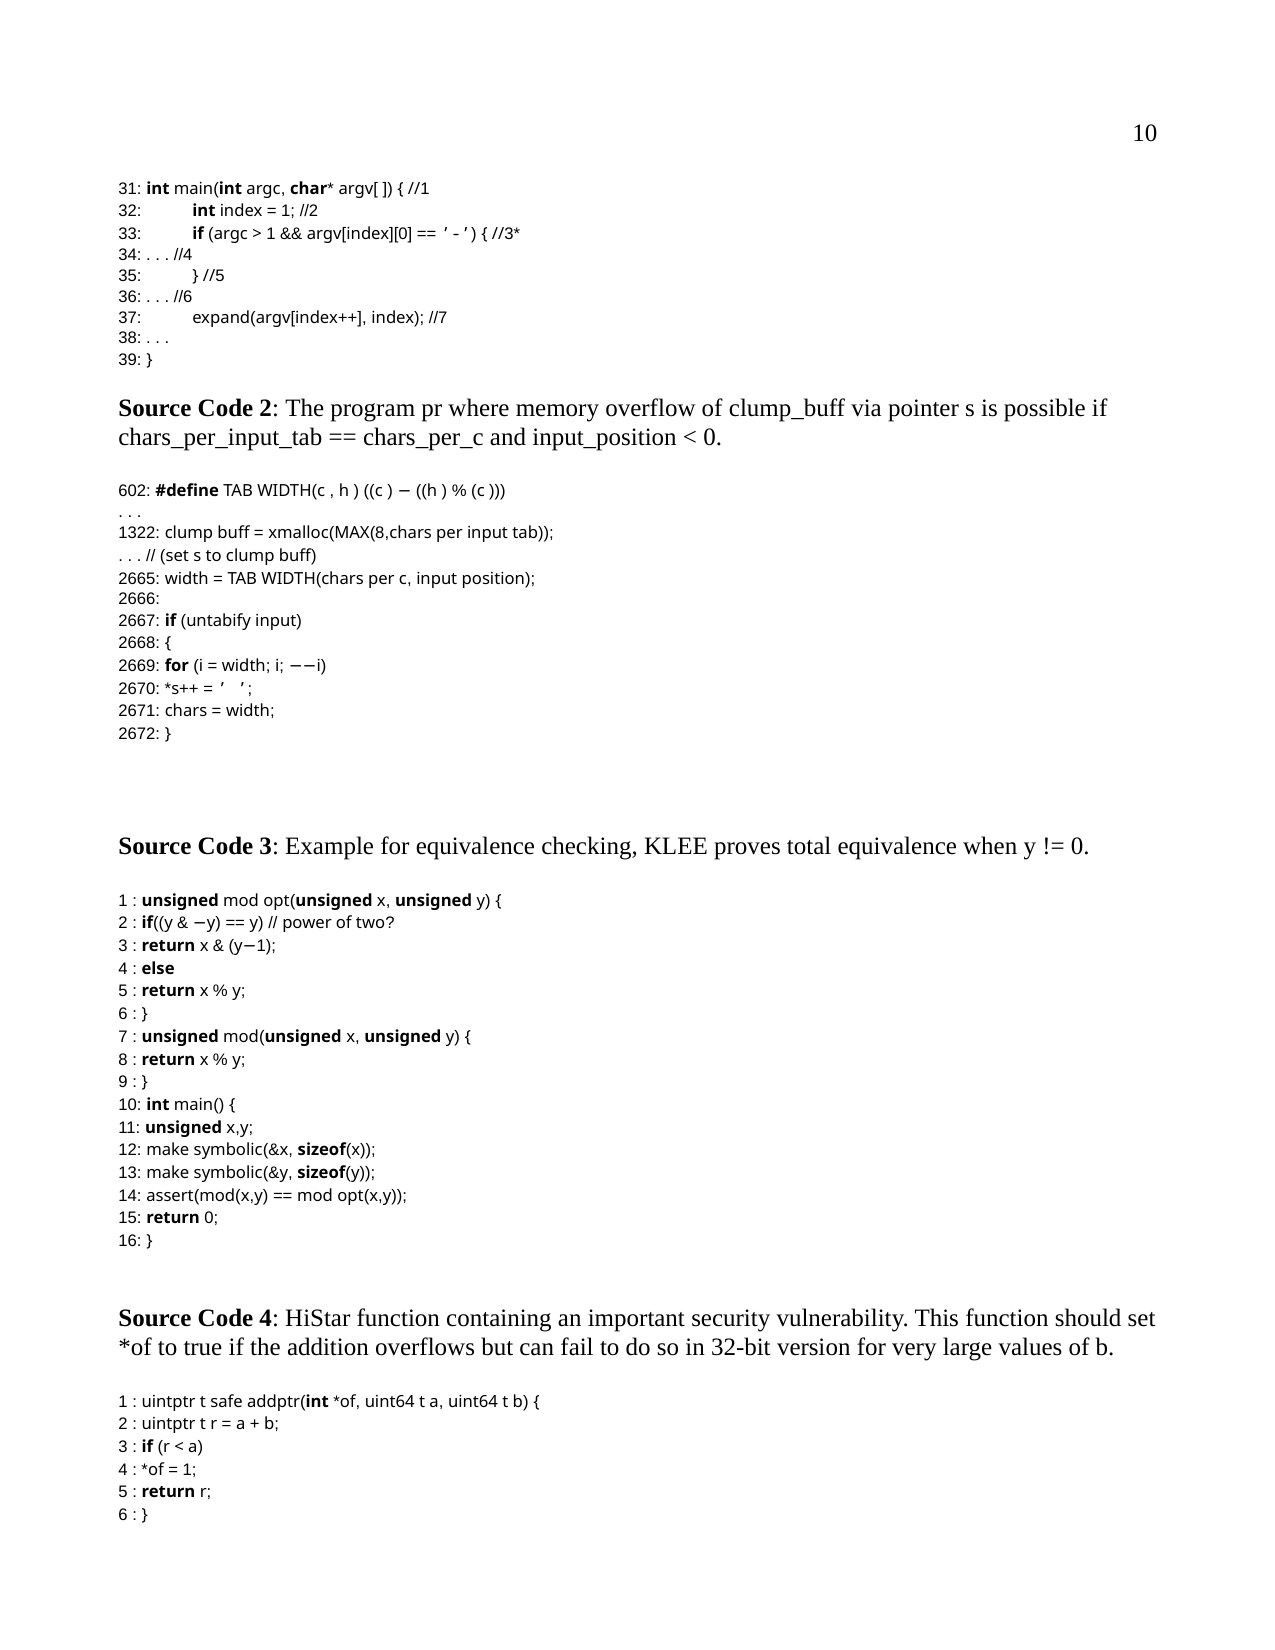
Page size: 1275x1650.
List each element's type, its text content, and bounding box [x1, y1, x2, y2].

text . . . // (set s to clump buff) [118, 544, 1157, 566]
text 7 : unsigned mod(unsigned x, unsigned y) { [118, 1024, 1157, 1047]
text 38: . . . [118, 328, 1157, 347]
text 35: } //5 [118, 264, 1157, 286]
text 3 : return x & (y−1); [118, 934, 1157, 956]
text 2667: if (untabify input) [118, 608, 1157, 631]
text 11: unsigned x,y; [118, 1115, 1157, 1138]
text 1 : uintptr t safe addptr(int *of, uint64 t a, uint64 t b) { [118, 1389, 1157, 1412]
text 3 : if (r < a) [118, 1435, 1157, 1457]
text 9 : } [118, 1070, 1157, 1093]
text 14: assert(mod(x,y) == mod opt(x,y)); [118, 1183, 1157, 1206]
text 1322: clump buff = xmalloc(MAX(8,chars per input tab)); [118, 521, 1157, 544]
text 15: return 0; [118, 1206, 1157, 1229]
text 4 : *of = 1; [118, 1457, 1157, 1480]
text 2665: width = TAB WIDTH(chars per c, input position); [118, 566, 1157, 589]
text 2666: [118, 589, 1157, 608]
text 2672: } [118, 722, 1157, 744]
text 602: #define TAB WIDTH(c , h ) ((c ) − ((h ) % (c ))) [118, 479, 1157, 502]
text 2671: chars = width; [118, 699, 1157, 722]
text 2 : if((y & −y) == y) // power of two? [118, 911, 1157, 934]
text 6 : } [118, 1002, 1157, 1024]
text 8 : return x % y; [118, 1047, 1157, 1070]
text 39: } [118, 347, 1157, 370]
text 4 : else [118, 956, 1157, 979]
text 2668: { [118, 631, 1157, 654]
text 31: int main(int argc, char* argv[ ]) { //1 [118, 176, 1157, 199]
text 37: expand(argv[index++], index); //7 [118, 306, 1157, 328]
text 13: make symbolic(&y, sizeof(y)); [118, 1161, 1157, 1183]
text 36: . . . //6 [118, 286, 1157, 306]
text 16: } [118, 1229, 1157, 1252]
text 2670: *s++ = ’ ’; [118, 676, 1157, 699]
text 5 : return r; [118, 1480, 1157, 1503]
text Source Code 3: Example for equivalence checking, KLEE proves total equivalence when y != 0. [118, 831, 1157, 859]
text 5 : return x % y; [118, 979, 1157, 1002]
text 34: . . . //4 [118, 244, 1157, 264]
text 1 : unsigned mod opt(unsigned x, unsigned y) { [118, 888, 1157, 911]
text 2669: for (i = width; i; −−i) [118, 654, 1157, 676]
text 32: int index = 1; //2 [118, 199, 1157, 222]
text 33: if (argc > 1 && argv[index][0] == ’-’) { //3* [118, 222, 1157, 244]
text 10: int main() { [118, 1093, 1157, 1115]
text . . . [118, 502, 1157, 521]
text Source Code 2: The program pr where memory overflow of clump_buff via pointer s is possible if chars_per_input_tab == chars_per_c and input_position < 0. [118, 393, 1157, 450]
text 6 : } [118, 1503, 1157, 1526]
text Source Code 4: HiStar function containing an important security vulnerability. This function should set *of to true if the addition overflows but can fail to do so in 32-bit version for very large values of b. [118, 1303, 1157, 1361]
text 2 : uintptr t r = a + b; [118, 1412, 1157, 1435]
text 12: make symbolic(&x, sizeof(x)); [118, 1138, 1157, 1161]
